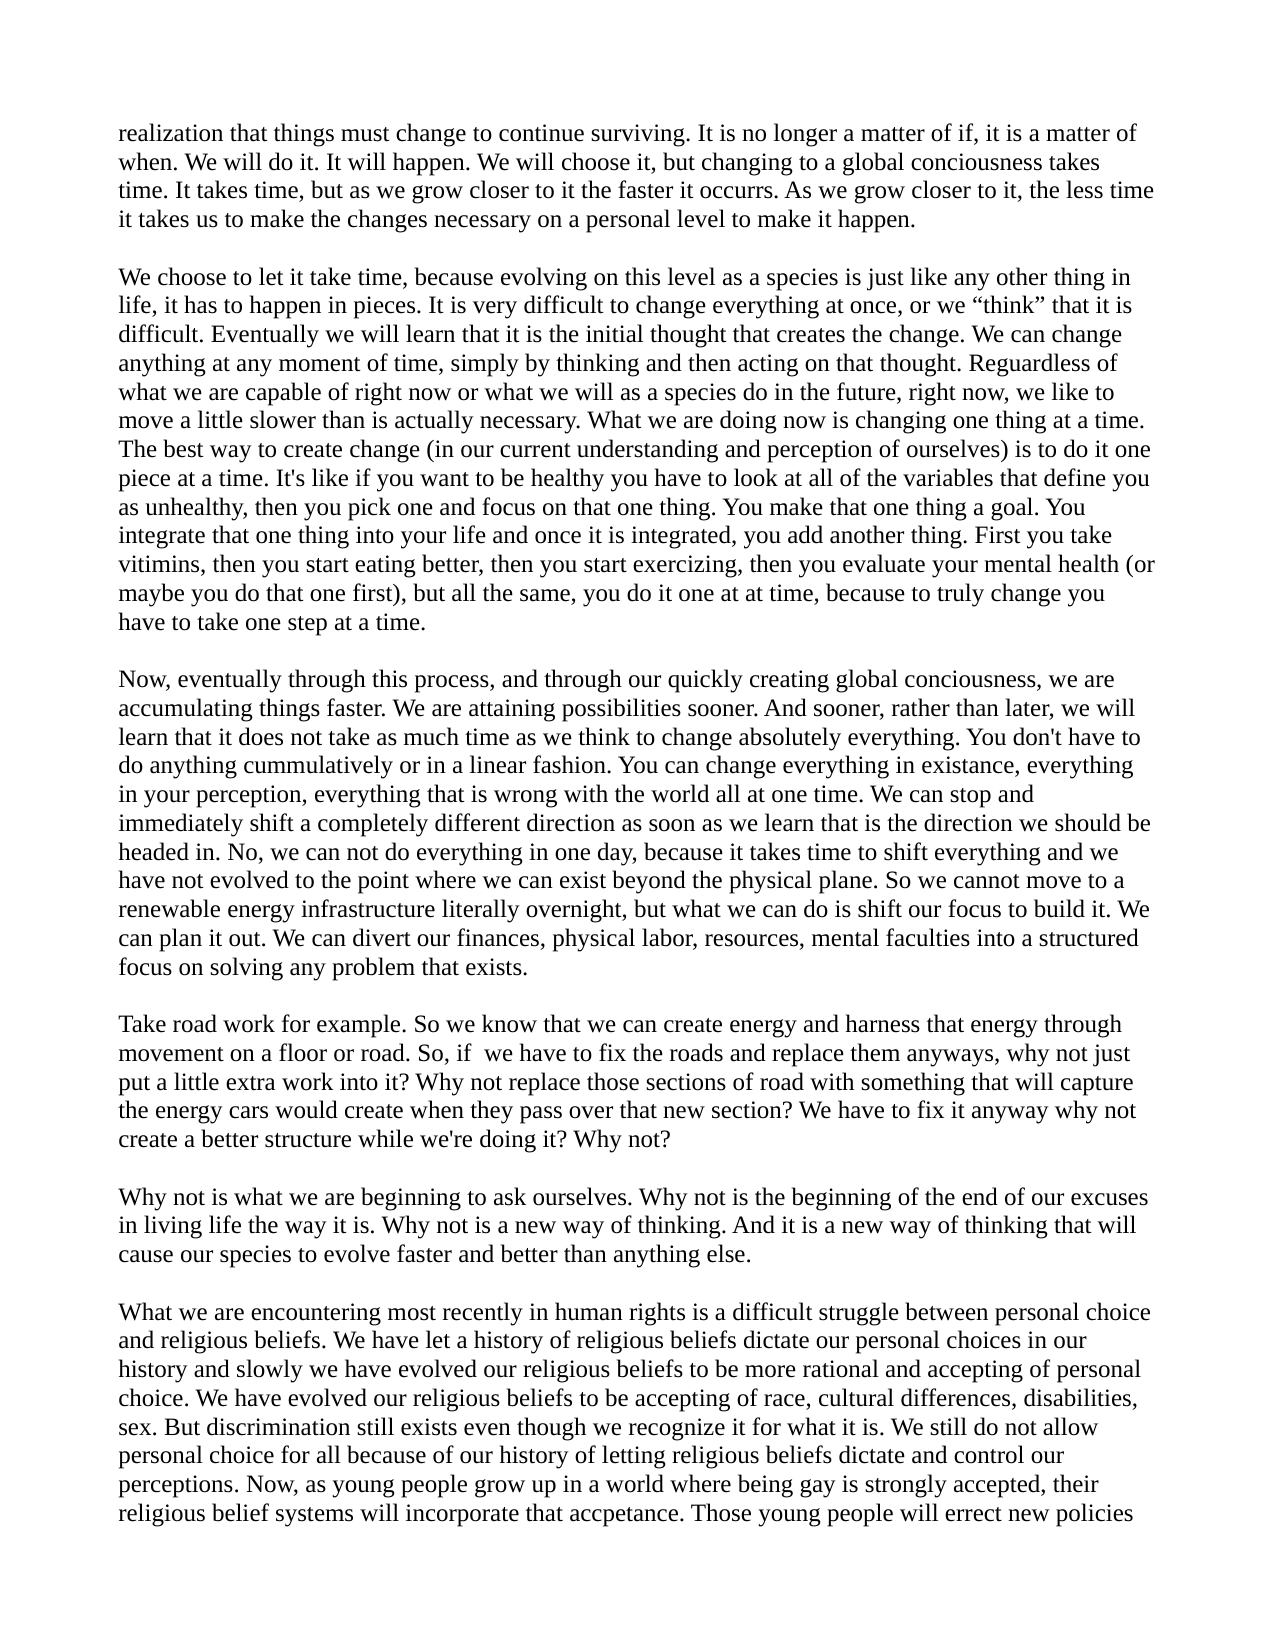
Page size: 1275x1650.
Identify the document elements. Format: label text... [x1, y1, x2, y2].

text Why not is what we are beginning to ask ourselves. Why not is the beginning of the end of our excuses in living life the way it is. Why not is a new way of thinking. And it is a new way of thinking that will cause our species to evolve faster and better than anything else. [118, 1182, 1157, 1268]
text realization that things must change to continue surviving. It is no longer a matter of if, it is a matter of when. We will do it. It will happen. We will choose it, but changing to a global conciousness takes time. It takes time, but as we grow closer to it the faster it occurrs. As we grow closer to it, the less time it takes us to make the changes necessary on a personal level to make it happen. [118, 118, 1157, 233]
text Now, eventually through this process, and through our quickly creating global conciousness, we are accumulating things faster. We are attaining possibilities sooner. And sooner, rather than later, we will learn that it does not take as much time as we think to change absolutely everything. You don't have to do anything cummulatively or in a linear fashion. You can change everything in existance, everything in your perception, everything that is wrong with the world all at one time. We can stop and immediately shift a completely different direction as soon as we learn that is the direction we should be headed in. No, we can not do everything in one day, because it takes time to shift everything and we have not evolved to the point where we can exist beyond the physical plane. So we cannot move to a renewable energy infrastructure literally overnight, but what we can do is shift our focus to build it. We can plan it out. We can divert our finances, physical labor, resources, mental faculties into a structured focus on solving any problem that exists. [118, 664, 1157, 981]
text Take road work for example. So we know that we can create energy and harness that energy through movement on a floor or road. So, if we have to fix the roads and replace them anyways, why not just put a little extra work into it? Why not replace those sections of road with something that will capture the energy cars would create when they pass over that new section? We have to fix it anyway why not create a better structure while we're doing it? Why not? [118, 1009, 1157, 1153]
text What we are encountering most recently in human rights is a difficult struggle between personal choice and religious beliefs. We have let a history of religious beliefs dictate our personal choices in our history and slowly we have evolved our religious beliefs to be more rational and accepting of personal choice. We have evolved our religious beliefs to be accepting of race, cultural differences, disabilities, sex. But discrimination still exists even though we recognize it for what it is. We still do not allow personal choice for all because of our history of letting religious beliefs dictate and control our perceptions. Now, as young people grow up in a world where being gay is strongly accepted, their religious belief systems will incorporate that accpetance. Those young people will errect new policies [118, 1297, 1157, 1527]
text We choose to let it take time, because evolving on this level as a species is just like any other thing in life, it has to happen in pieces. It is very difficult to change everything at once, or we “think” that it is difficult. Eventually we will learn that it is the initial thought that creates the change. We can change anything at any moment of time, simply by thinking and then acting on that thought. Reguardless of what we are capable of right now or what we will as a species do in the future, right now, we like to move a little slower than is actually necessary. What we are doing now is changing one thing at a time. The best way to create change (in our current understanding and perception of ourselves) is to do it one piece at a time. It's like if you want to be healthy you have to look at all of the variables that define you as unhealthy, then you pick one and focus on that one thing. You make that one thing a goal. You integrate that one thing into your life and once it is integrated, you add another thing. First you take vitimins, then you start eating better, then you start exercizing, then you evaluate your mental health (or maybe you do that one first), but all the same, you do it one at at time, because to truly change you have to take one step at a time. [118, 262, 1157, 636]
